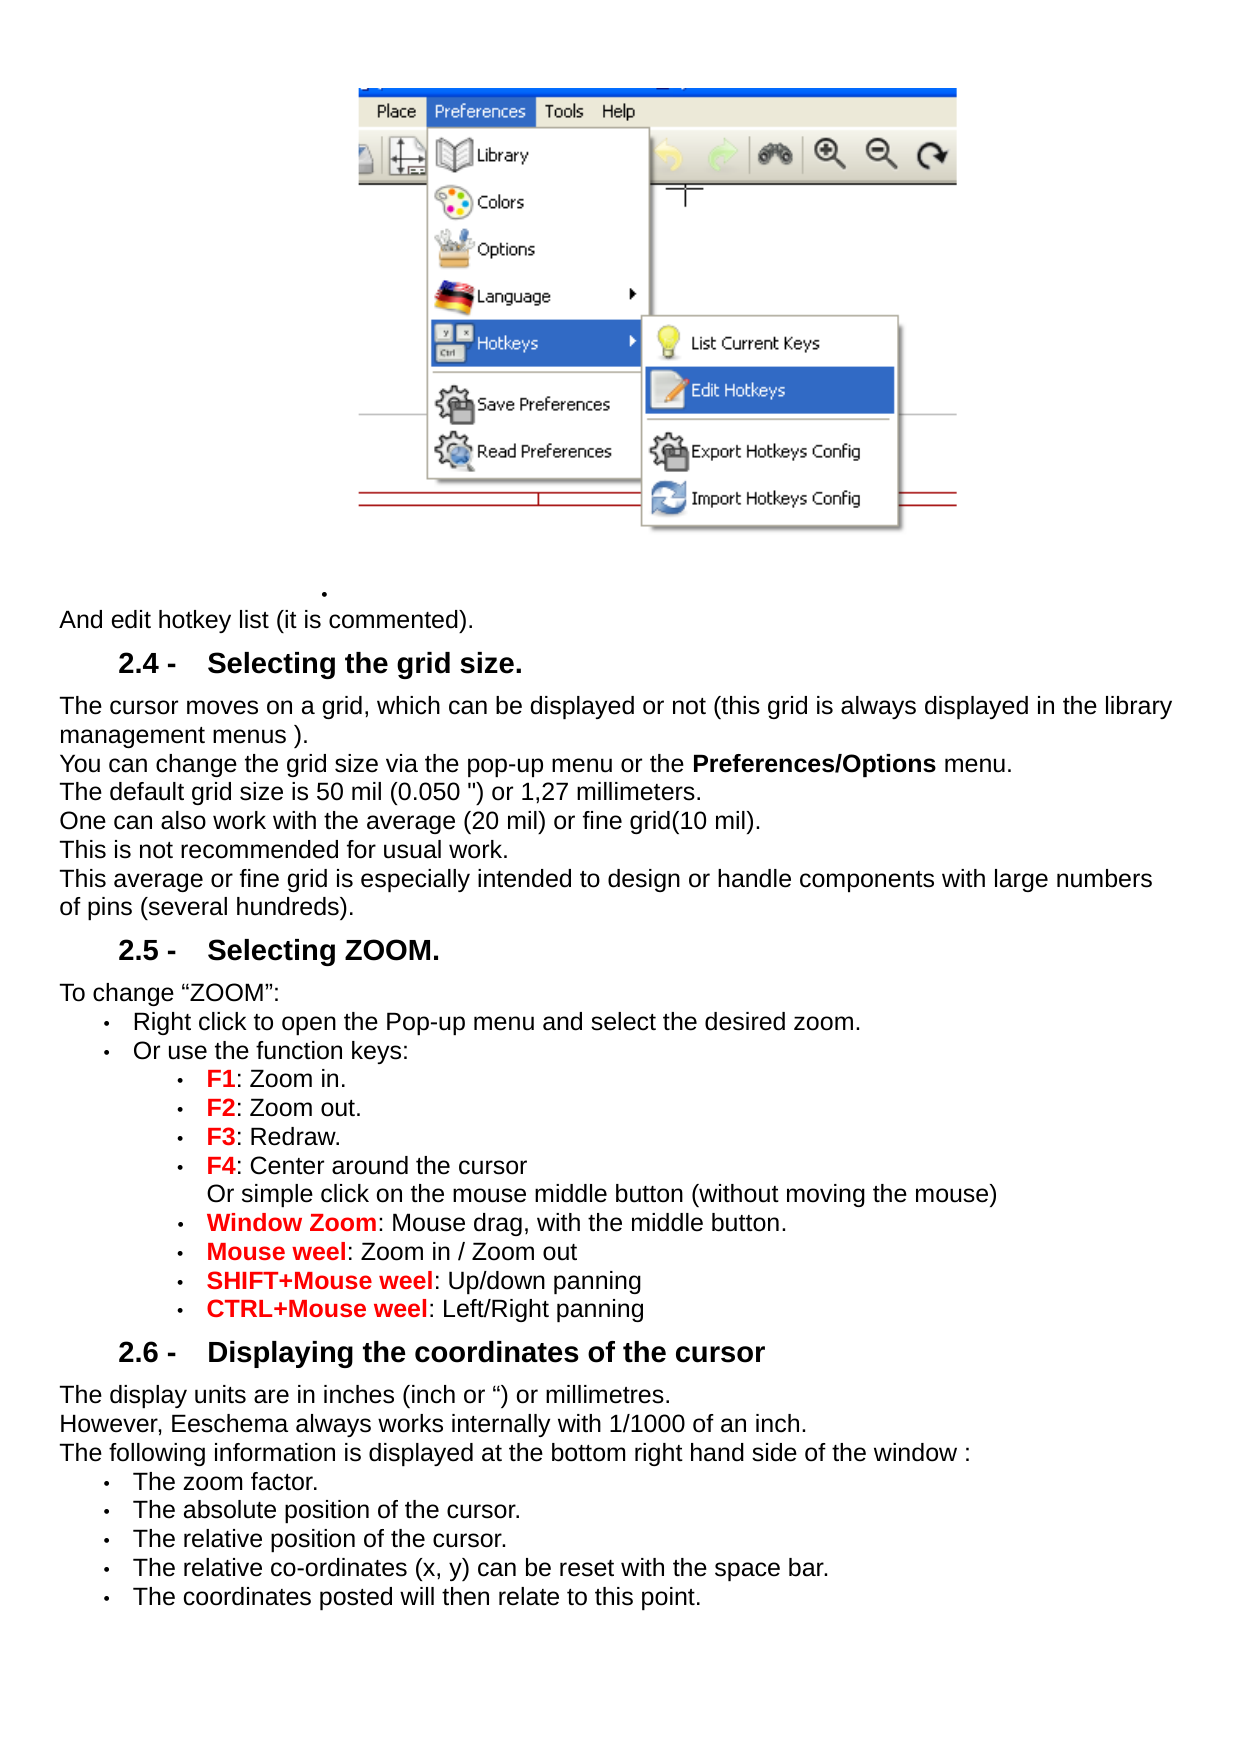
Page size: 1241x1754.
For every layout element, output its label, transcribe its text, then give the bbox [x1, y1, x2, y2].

list The coordinates posted will then relate to this point. [103, 1581, 1181, 1610]
list The relative position of the cursor. [103, 1524, 1181, 1553]
text You can change the grid size via the pop-up menu or the Preferences/Options menu. [59, 748, 1181, 777]
text And edit hotkey list (it is commented). [59, 605, 1181, 634]
text The cursor moves on a grid, which can be displayed or not (this grid is always displayed in the library management menus ). [59, 691, 1181, 748]
list SHIFT+Mouse weel: Up/down panning [177, 1266, 1181, 1294]
subtitle Displaying the coordinates of the cursor [118, 1335, 1181, 1368]
text This average or fine grid is especially intended to design or handle components with large numbers of pins (several hundreds). [59, 863, 1181, 921]
text To change “ZOOM”: [59, 978, 1181, 1007]
list F4: Center around the cursor Or simple click on the mouse middle button (without moving the mouse) [177, 1151, 1181, 1208]
list The relative co-ordinates (x, y) can be reset with the space bar. [103, 1553, 1181, 1581]
list F3: Redraw. [177, 1122, 1181, 1151]
list F1: Zoom in. [177, 1064, 1181, 1093]
list Right click to open the Pop-up menu and select the desired zoom. [103, 1007, 1181, 1036]
text The display units are in inches (inch or “) or millimetres. [59, 1380, 1181, 1409]
list The zoom factor. [103, 1466, 1181, 1495]
subtitle Selecting the grid size. [118, 646, 1181, 679]
list The absolute position of the cursor. [103, 1495, 1181, 1524]
text This is not recommended for usual work. [59, 835, 1181, 863]
picture [358, 88, 957, 602]
list Window Zoom: Mouse drag, with the middle button. [177, 1208, 1181, 1237]
text The following information is displayed at the bottom right hand side of the window : [59, 1438, 1181, 1466]
text The default grid size is 50 mil (0.050 ") or 1,27 millimeters. [59, 777, 1181, 806]
text One can also work with the average (20 mil) or fine grid(10 mil). [59, 806, 1181, 835]
subtitle Selecting ZOOM. [118, 933, 1181, 966]
list Or use the function keys: [103, 1036, 1181, 1064]
list Mouse weel: Zoom in / Zoom out [177, 1237, 1181, 1266]
list F2: Zoom out. [177, 1093, 1181, 1122]
list CTRL+Mouse weel: Left/Right panning [177, 1294, 1181, 1323]
text However, Eeschema always works internally with 1/1000 of an inch. [59, 1409, 1181, 1438]
